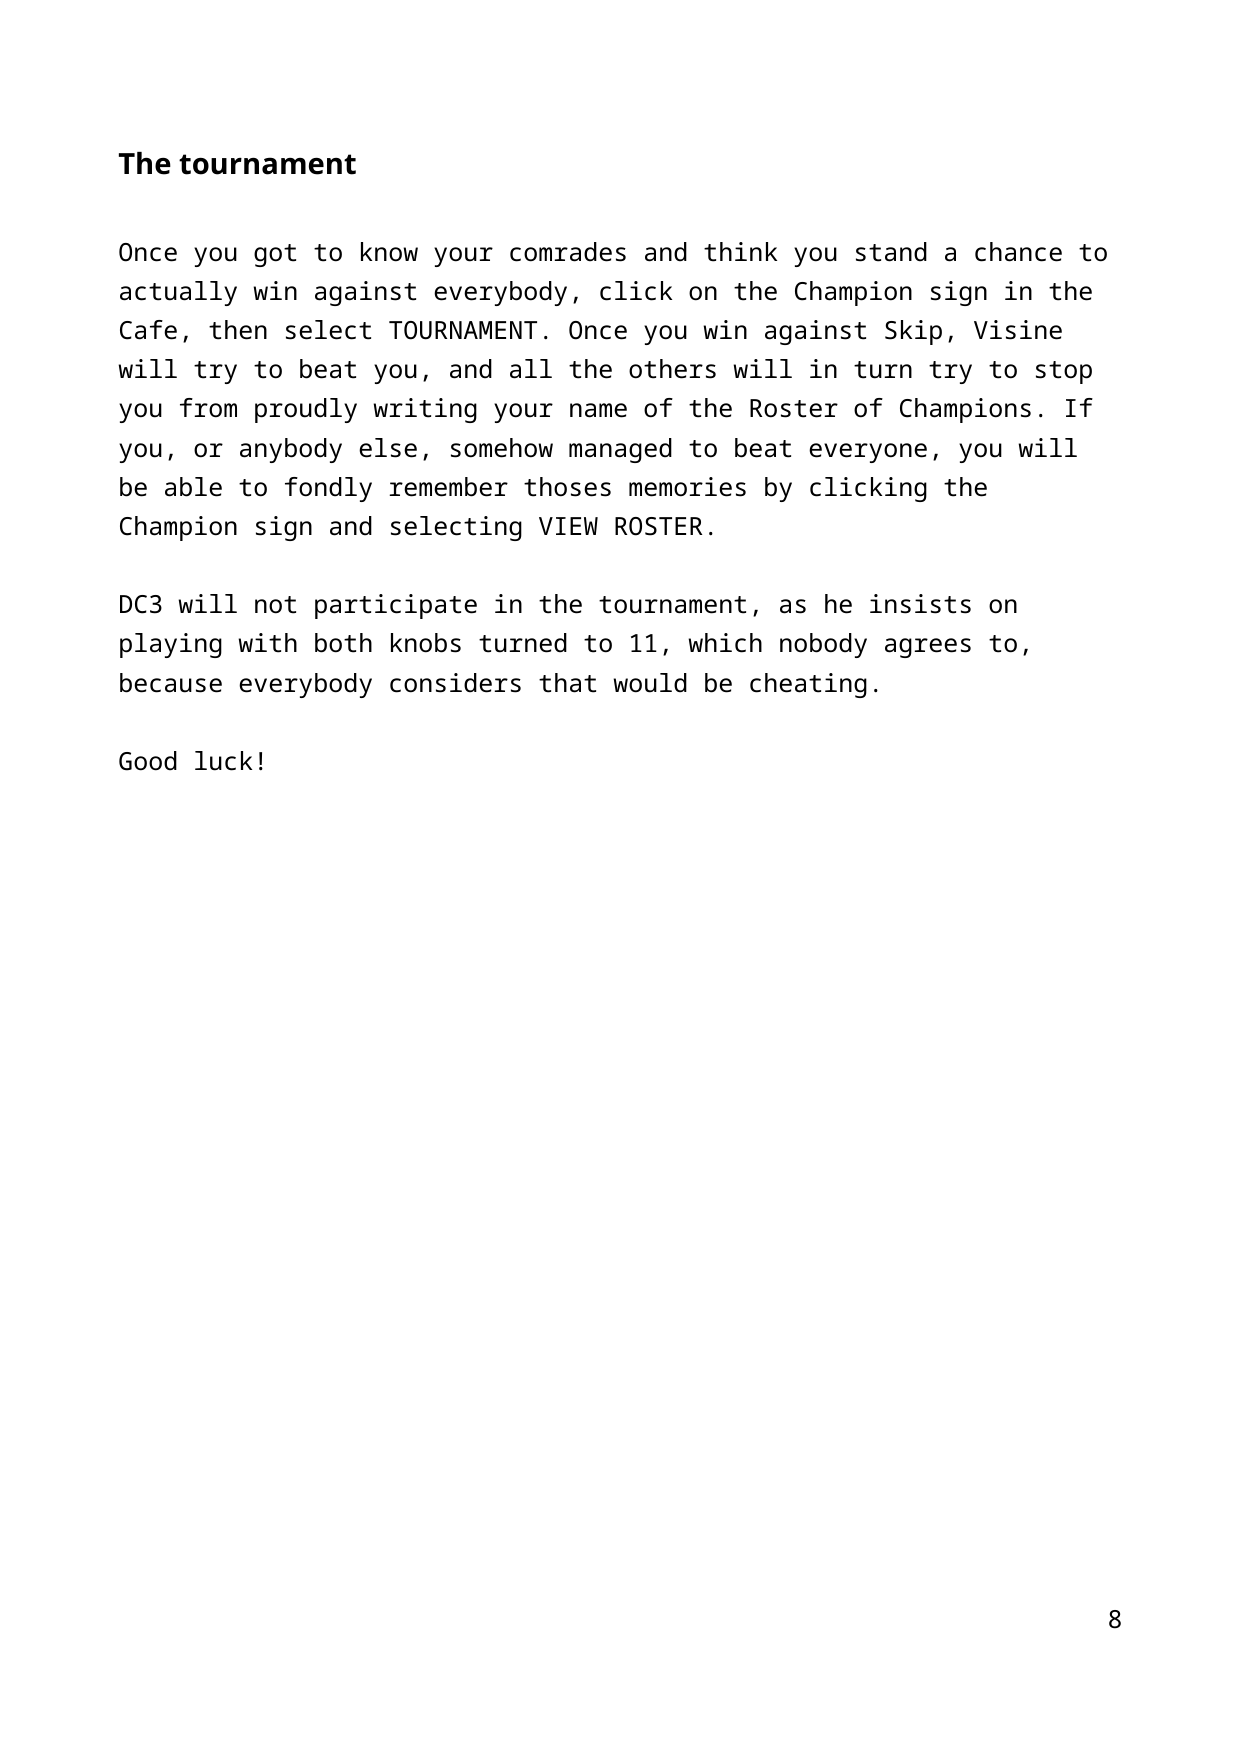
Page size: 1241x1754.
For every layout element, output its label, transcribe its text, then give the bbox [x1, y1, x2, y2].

subtitle The tournament [118, 143, 1122, 183]
text Good luck! [118, 744, 1122, 778]
text Once you got to know your comrades and think you stand a chance to actually win against everybody, click on the Champion sign in the Cafe, then select TOURNAMENT. Once you win against Skip, Visine will try to beat you, and all the others will in turn try to stop you from proudly writing your name of the Roster of Champions. If you, or anybody else, somehow managed to beat everyone, you will be able to fondly remember thoses memories by clicking the Champion sign and selecting VIEW ROSTER. [118, 234, 1122, 543]
text DC3 will not participate in the tournament, as he insists on playing with both knobs turned to 11, which nobody agrees to, because everybody considers that would be cheating. [118, 587, 1122, 699]
